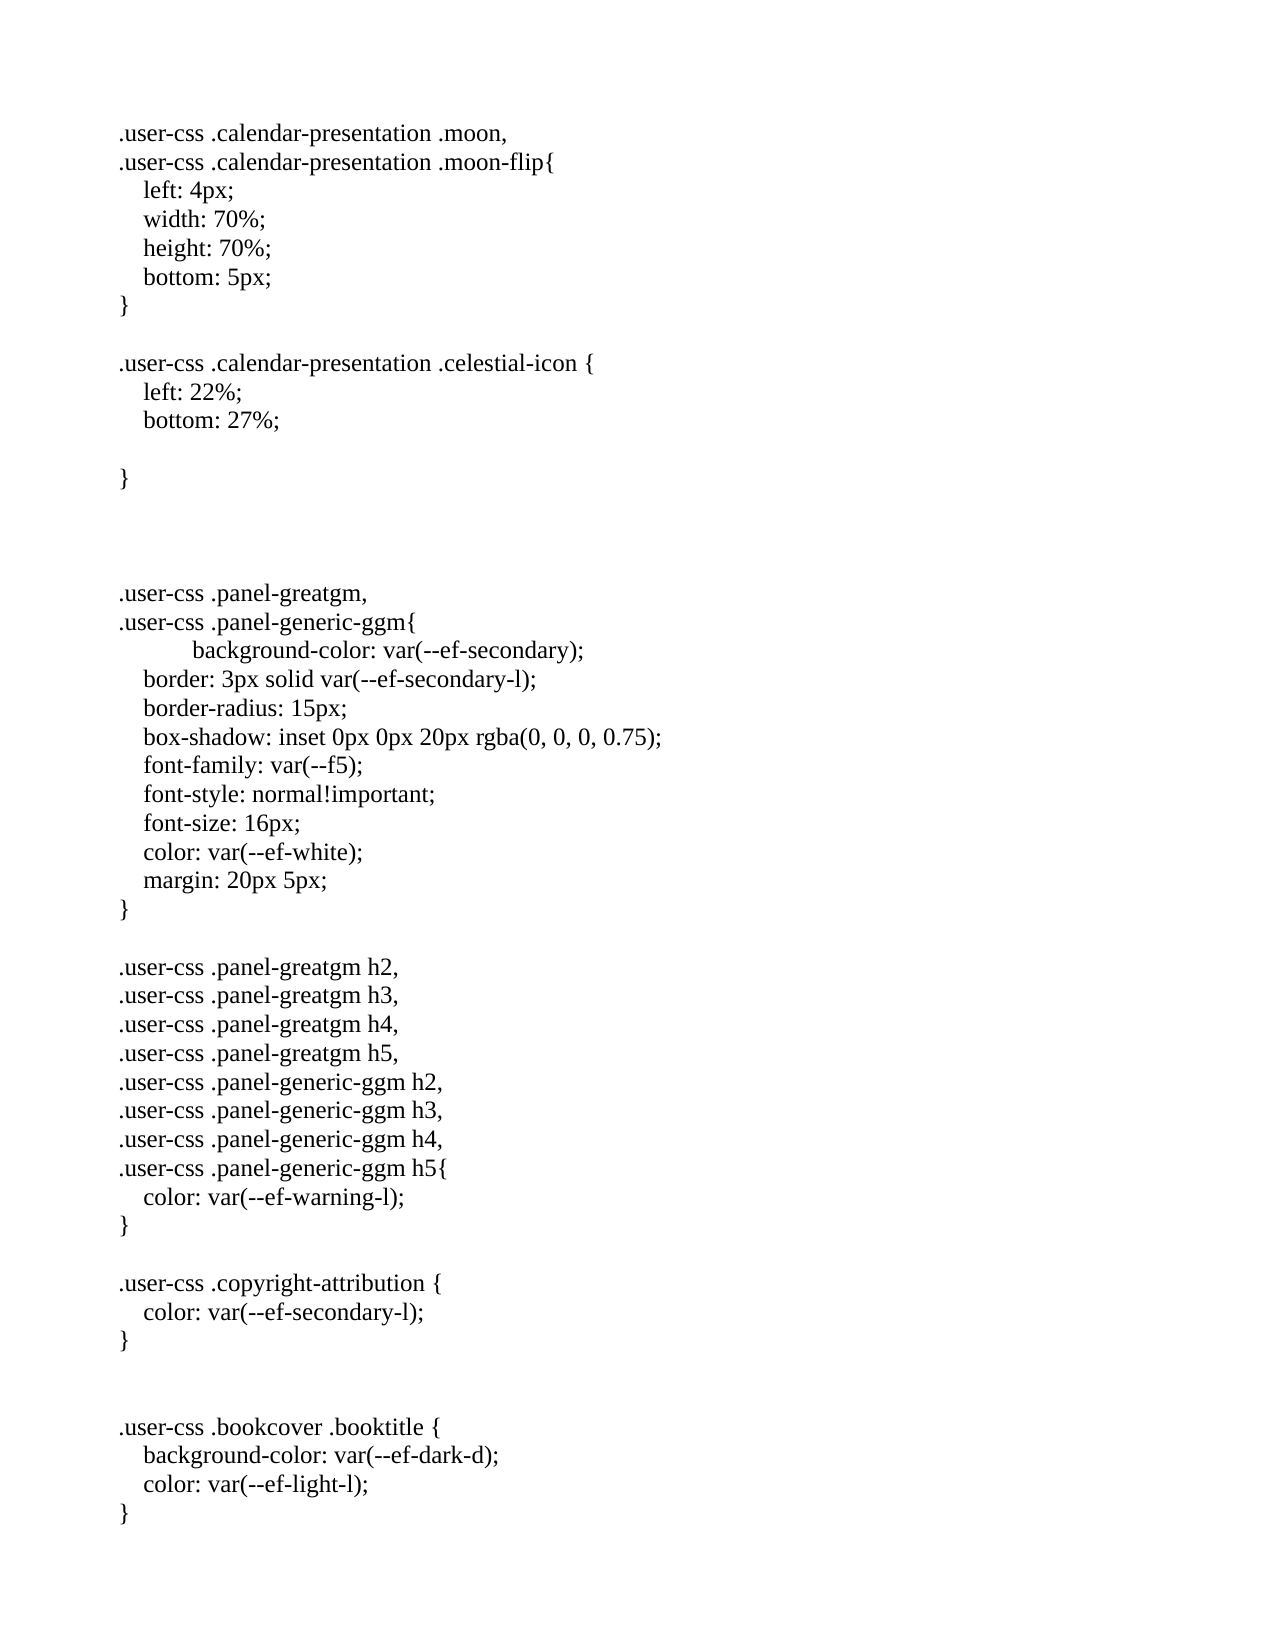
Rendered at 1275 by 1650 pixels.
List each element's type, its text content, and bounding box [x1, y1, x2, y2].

text } [118, 1326, 1157, 1354]
text } [118, 894, 1157, 923]
text .user-css .panel-greatgm h4, [118, 1009, 1157, 1038]
text width: 70%; [118, 204, 1157, 233]
text .user-css .panel-greatgm h3, [118, 981, 1157, 1009]
text .user-css .panel-generic-ggm h4, [118, 1124, 1157, 1153]
text .user-css .panel-generic-ggm{ [118, 607, 1157, 636]
text color: var(--ef-warning-l); [118, 1182, 1157, 1211]
text font-family: var(--f5); [118, 751, 1157, 779]
text .user-css .panel-generic-ggm h2, [118, 1067, 1157, 1096]
text height: 70%; [118, 233, 1157, 262]
text background-color: var(--ef-dark-d); [118, 1441, 1157, 1469]
text .user-css .panel-greatgm, [118, 578, 1157, 607]
text .user-css .copyright-attribution { [118, 1268, 1157, 1297]
text background-color: var(--ef-secondary); [118, 636, 1157, 664]
text } [118, 291, 1157, 319]
text left: 4px; [118, 176, 1157, 204]
text bottom: 5px; [118, 262, 1157, 291]
text font-style: normal!important; [118, 779, 1157, 808]
text color: var(--ef-light-l); [118, 1469, 1157, 1498]
text color: var(--ef-white); [118, 837, 1157, 866]
text color: var(--ef-secondary-l); [118, 1297, 1157, 1326]
text .user-css .panel-greatgm h5, [118, 1038, 1157, 1067]
text border-radius: 15px; [118, 693, 1157, 722]
text .user-css .panel-generic-ggm h3, [118, 1096, 1157, 1124]
text font-size: 16px; [118, 808, 1157, 837]
text left: 22%; [118, 377, 1157, 406]
text } [118, 1211, 1157, 1239]
text } [118, 1498, 1157, 1527]
text .user-css .calendar-presentation .moon-flip{ [118, 147, 1157, 176]
text bottom: 27%; [118, 406, 1157, 434]
text .user-css .panel-greatgm h2, [118, 952, 1157, 981]
text margin: 20px 5px; [118, 866, 1157, 894]
text } [118, 463, 1157, 492]
text border: 3px solid var(--ef-secondary-l); [118, 664, 1157, 693]
text .user-css .panel-generic-ggm h5{ [118, 1153, 1157, 1182]
text .user-css .bookcover .booktitle { [118, 1412, 1157, 1441]
text .user-css .calendar-presentation .moon, [118, 118, 1157, 147]
text .user-css .calendar-presentation .celestial-icon { [118, 348, 1157, 377]
text box-shadow: inset 0px 0px 20px rgba(0, 0, 0, 0.75); [118, 722, 1157, 751]
